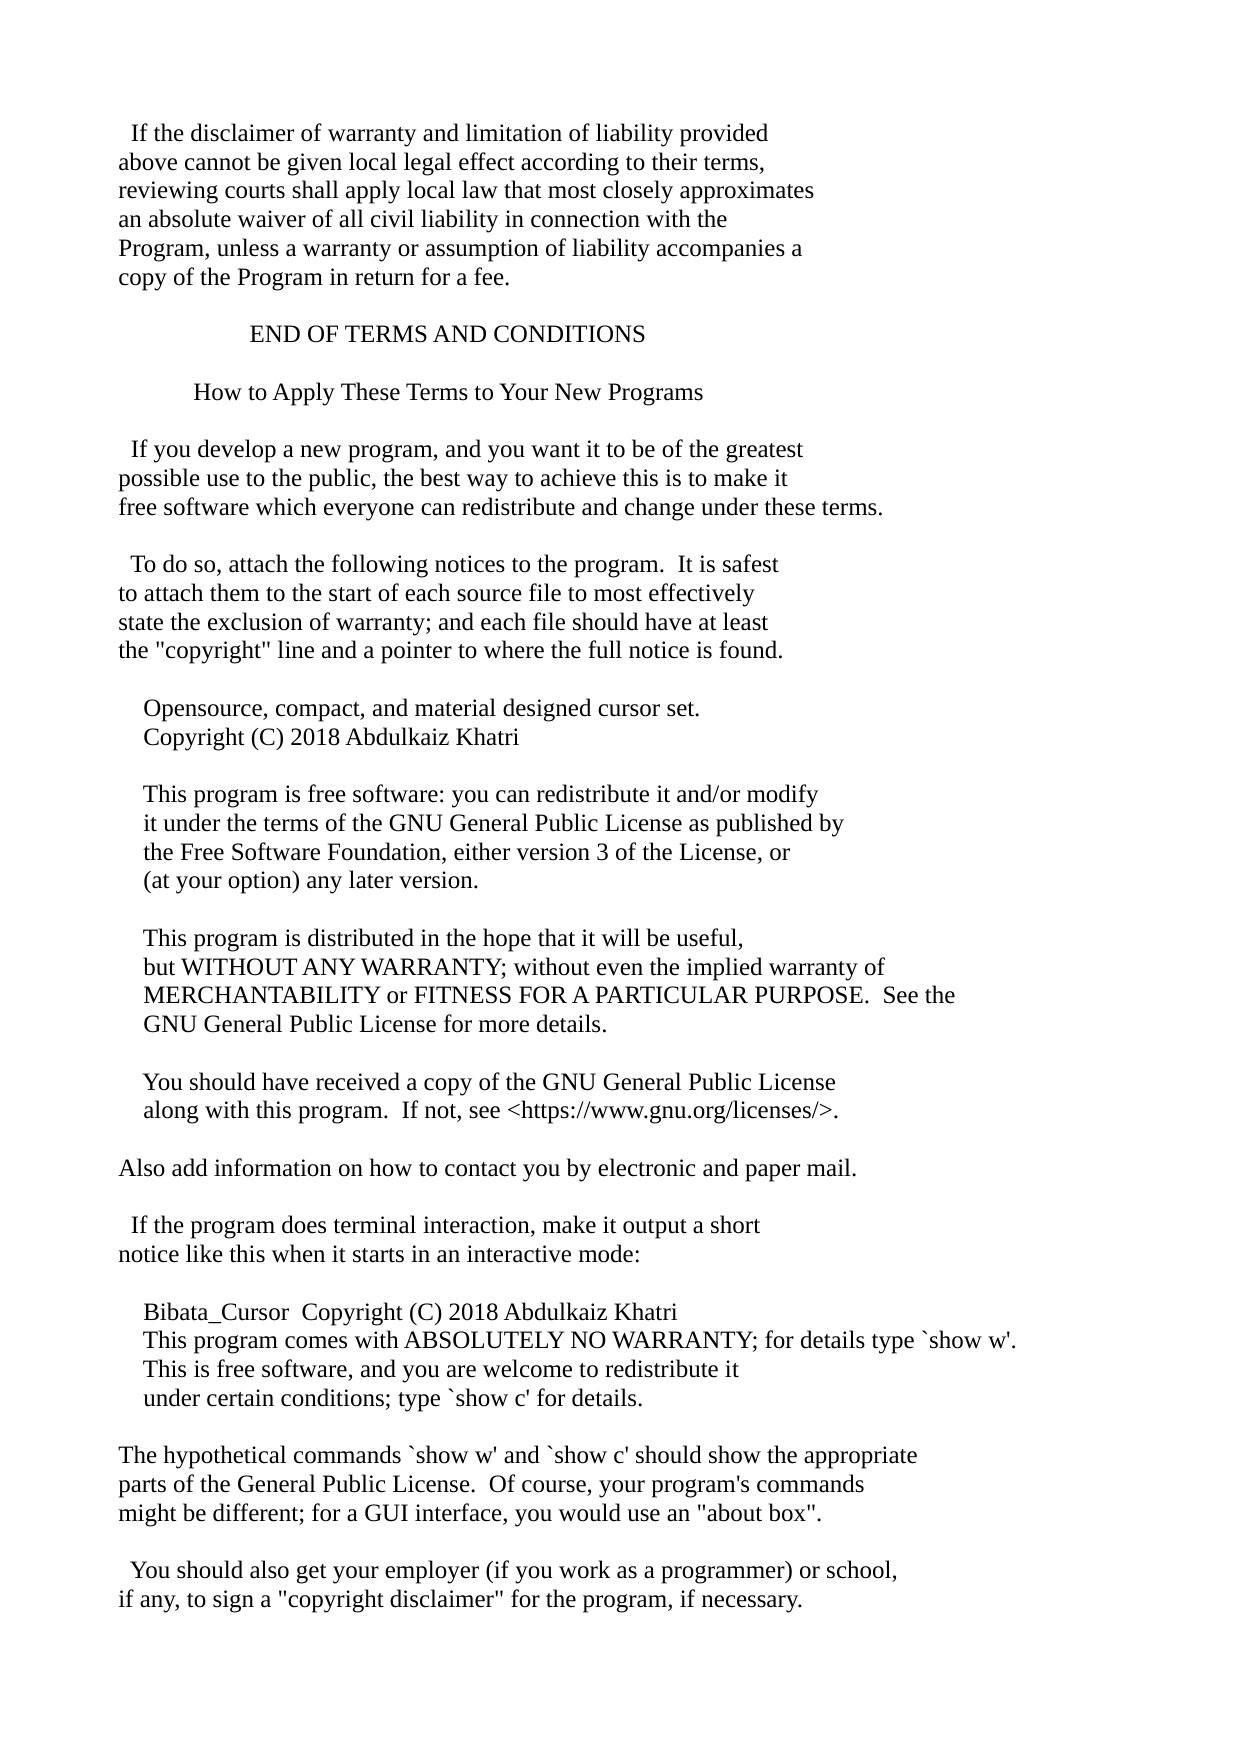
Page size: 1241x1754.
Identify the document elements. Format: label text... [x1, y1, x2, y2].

text the Free Software Foundation, either version 3 of the License, or [118, 837, 1122, 866]
text This program comes with ABSOLUTELY NO WARRANTY; for details type `show w'. [118, 1326, 1122, 1354]
text END OF TERMS AND CONDITIONS [118, 319, 1122, 348]
text To do so, attach the following notices to the program. It is safest [118, 549, 1122, 578]
text Bibata_Cursor Copyright (C) 2018 Abdulkaiz Khatri [118, 1297, 1122, 1326]
text If the disclaimer of warranty and limitation of liability provided [118, 118, 1122, 147]
text free software which everyone can redistribute and change under these terms. [118, 492, 1122, 521]
text the "copyright" line and a pointer to where the full notice is found. [118, 636, 1122, 664]
text Copyright (C) 2018 Abdulkaiz Khatri [118, 722, 1122, 751]
text along with this program. If not, see <https://www.gnu.org/licenses/>. [118, 1096, 1122, 1124]
text above cannot be given local legal effect according to their terms, [118, 147, 1122, 176]
text might be different; for a GUI interface, you would use an "about box". [118, 1498, 1122, 1527]
text If you develop a new program, and you want it to be of the greatest [118, 434, 1122, 463]
text notice like this when it starts in an interactive mode: [118, 1239, 1122, 1268]
text possible use to the public, the best way to achieve this is to make it [118, 463, 1122, 492]
text You should have received a copy of the GNU General Public License [118, 1067, 1122, 1096]
text This program is distributed in the hope that it will be useful, [118, 923, 1122, 952]
text but WITHOUT ANY WARRANTY; without even the implied warranty of [118, 952, 1122, 981]
text Also add information on how to contact you by electronic and paper mail. [118, 1153, 1122, 1182]
text If the program does terminal interaction, make it output a short [118, 1211, 1122, 1239]
text (at your option) any later version. [118, 866, 1122, 894]
text You should also get your employer (if you work as a programmer) or school, [118, 1556, 1122, 1584]
text The hypothetical commands `show w' and `show c' should show the appropriate [118, 1441, 1122, 1469]
text reviewing courts shall apply local law that most closely approximates [118, 176, 1122, 204]
text it under the terms of the GNU General Public License as published by [118, 808, 1122, 837]
text copy of the Program in return for a fee. [118, 262, 1122, 291]
text GNU General Public License for more details. [118, 1009, 1122, 1038]
text This is free software, and you are welcome to redistribute it [118, 1354, 1122, 1383]
text Program, unless a warranty or assumption of liability accompanies a [118, 233, 1122, 262]
text How to Apply These Terms to Your New Programs [118, 377, 1122, 406]
text parts of the General Public License. Of course, your program's commands [118, 1469, 1122, 1498]
text an absolute waiver of all civil liability in connection with the [118, 204, 1122, 233]
text This program is free software: you can redistribute it and/or modify [118, 779, 1122, 808]
text Opensource, compact, and material designed cursor set. [118, 693, 1122, 722]
text under certain conditions; type `show c' for details. [118, 1383, 1122, 1412]
text state the exclusion of warranty; and each file should have at least [118, 607, 1122, 636]
text MERCHANTABILITY or FITNESS FOR A PARTICULAR PURPOSE. See the [118, 981, 1122, 1009]
text to attach them to the start of each source file to most effectively [118, 578, 1122, 607]
text if any, to sign a "copyright disclaimer" for the program, if necessary. [118, 1584, 1122, 1613]
